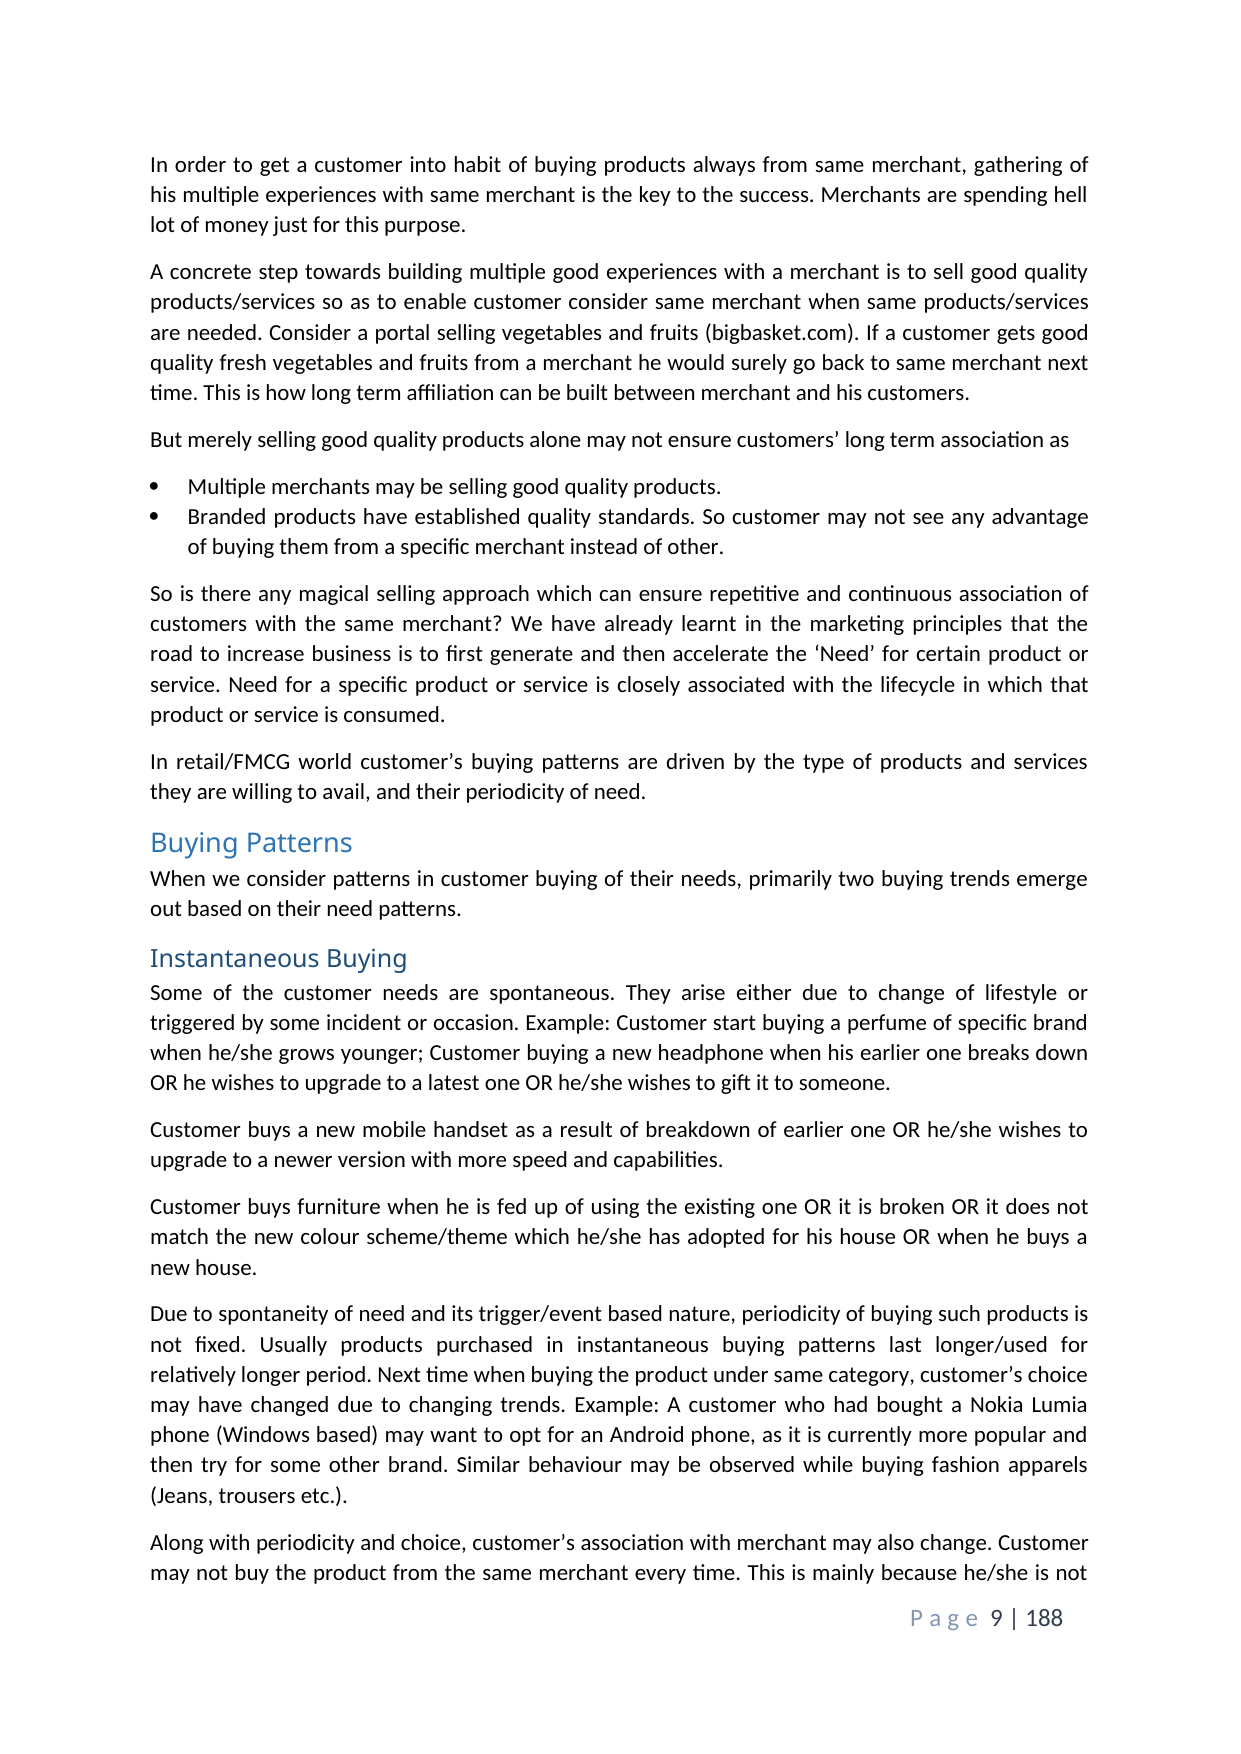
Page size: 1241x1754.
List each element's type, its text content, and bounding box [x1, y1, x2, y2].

text So is there any magical selling approach which can ensure repetitive and continuous association of customers with the same merchant? We have already learnt in the marketing principles that the road to increase business is to first generate and then accelerate the ‘Need’ for certain product or service. Need for a specific product or service is closely associated with the lifecycle in which that product or service is consumed. [150, 579, 1090, 728]
list Multiple merchants may be selling good quality products. [150, 472, 1090, 500]
text When we consider patterns in customer buying of their needs, primarily two buying trends emerge out based on their need patterns. [150, 864, 1090, 922]
subtitle Instantaneous Buying [150, 941, 1090, 975]
subtitle Buying Patterns [150, 824, 1090, 861]
list Branded products have established quality standards. So customer may not see any advantage of buying them from a specific merchant instead of other. [150, 502, 1090, 560]
text Some of the customer needs are spontaneous. They arise either due to change of lifestyle or triggered by some incident or occasion. Example: Customer start buying a perfume of specific brand when he/she grows younger; Customer buying a new headphone when his earlier one breaks down OR he wishes to upgrade to a latest one OR he/she wishes to gift it to someone. [150, 978, 1090, 1096]
text Along with periodicity and choice, customer’s association with merchant may also change. Customer may not buy the product from the same merchant every time. This is mainly because he/she is not [150, 1528, 1090, 1586]
text Customer buys furniture when he is fed up of using the existing one OR it is broken OR it does not match the new colour scheme/theme which he/she has adopted for his house OR when he buys a new house. [150, 1192, 1090, 1281]
text Customer buys a new mobile handset as a result of breakdown of earlier one OR he/she wishes to upgrade to a newer version with more speed and capabilities. [150, 1115, 1090, 1173]
text A concrete step towards building multiple good experiences with a merchant is to sell good quality products/services so as to enable customer consider same merchant when same products/services are needed. Consider a portal selling vegetables and fruits (bigbasket.com). If a customer gets good quality fresh vegetables and fruits from a merchant he would surely go back to same merchant next time. This is how long term affiliation can be built between merchant and his customers. [150, 257, 1090, 406]
text In retail/FMCG world customer’s buying patterns are driven by the type of products and services they are willing to avail, and their periodicity of need. [150, 747, 1090, 805]
text But merely selling good quality products alone may not ensure customers’ long term association as [150, 425, 1090, 453]
text In order to get a customer into habit of buying products always from same merchant, gathering of his multiple experiences with same merchant is the key to the success. Merchants are spending hell lot of money just for this purpose. [150, 150, 1090, 238]
text Due to spontaneity of need and its trigger/event based nature, periodicity of buying such products is not fixed. Usually products purchased in instantaneous buying patterns last longer/used for relatively longer period. Next time when buying the product under same category, customer’s choice may have changed due to changing trends. Example: A customer who had bought a Nokia Lumia phone (Windows based) may want to opt for an Android phone, as it is currently more popular and then try for some other brand. Similar behaviour may be observed while buying fashion apparels (Jeans, trousers etc.). [150, 1299, 1090, 1509]
